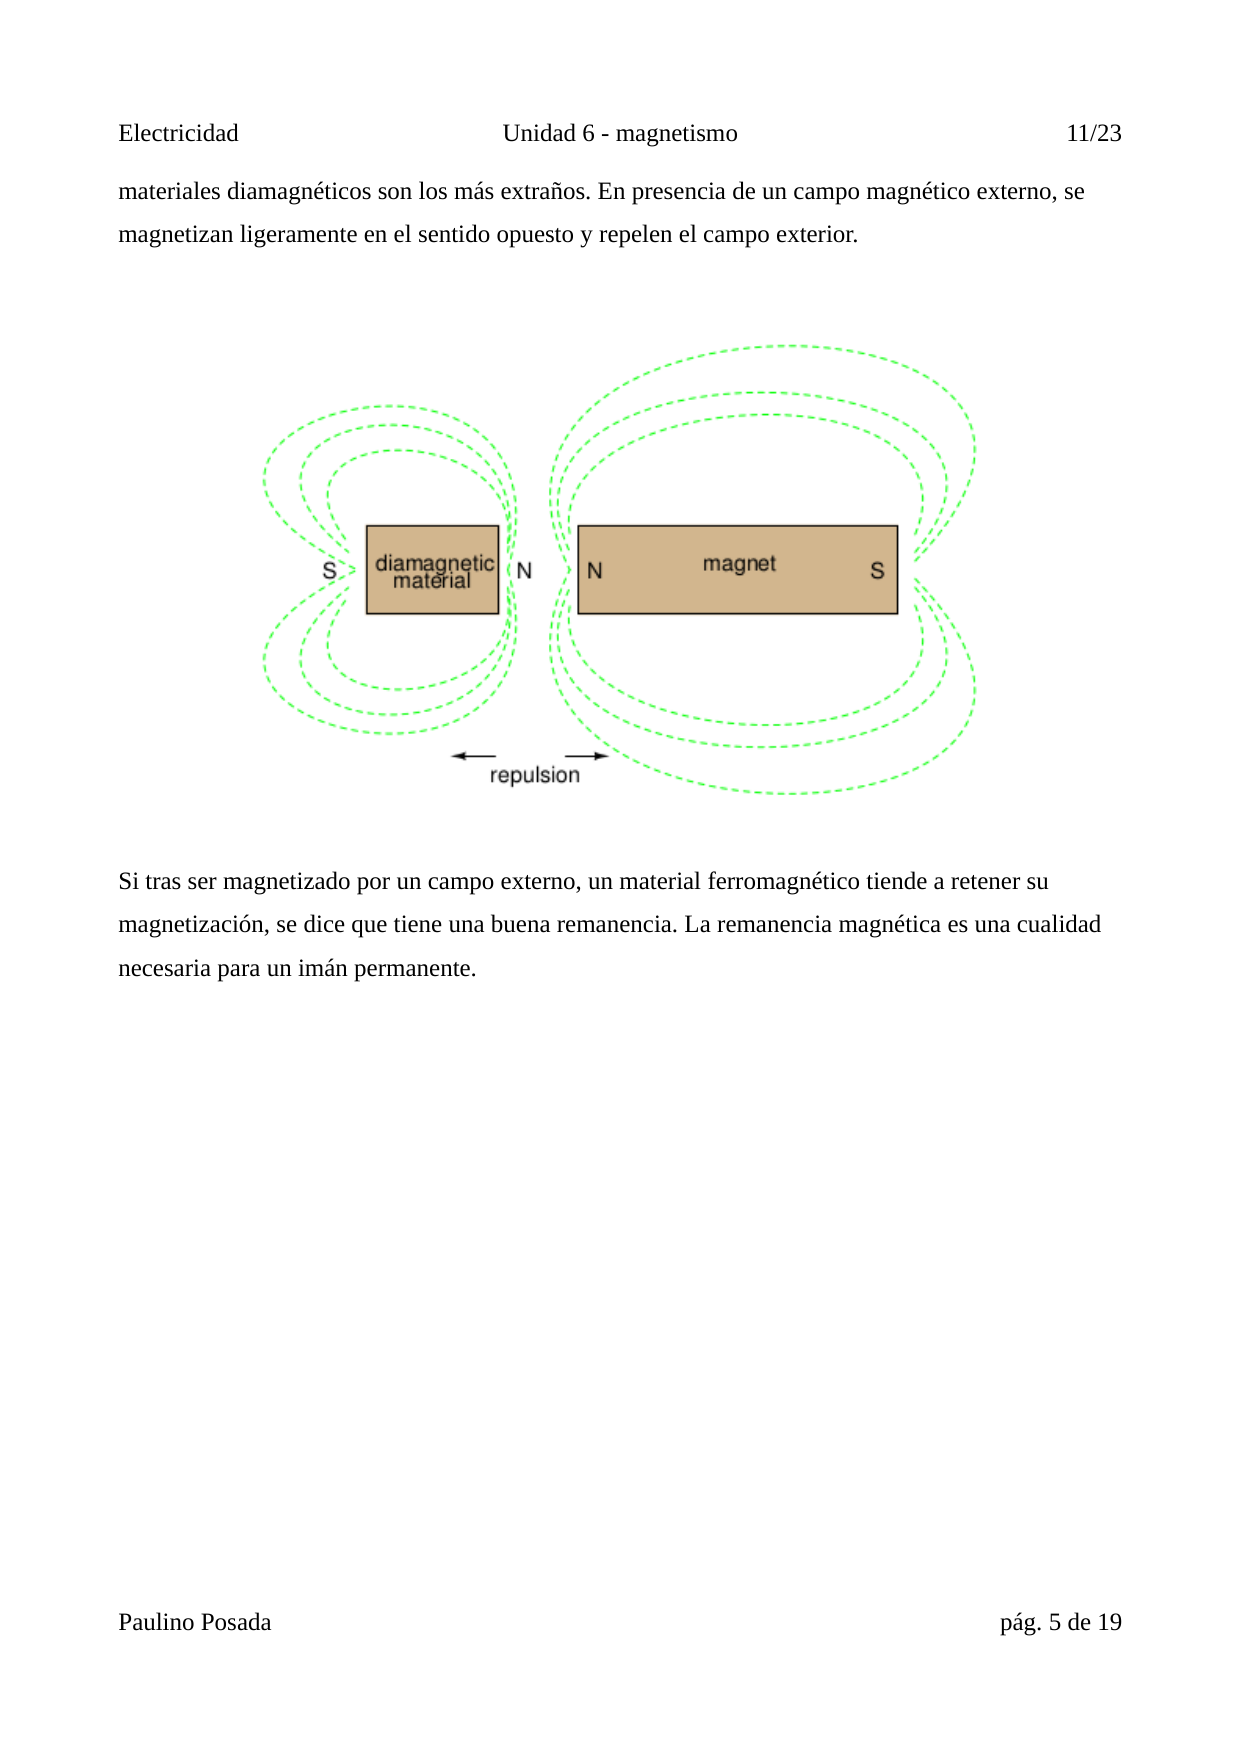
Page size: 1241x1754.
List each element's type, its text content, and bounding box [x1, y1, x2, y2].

text Si tras ser magnetizado por un campo externo, un material ferromagnético tiende a retener su magnetización, se dice que tiene una buena remanencia. La remanencia magnética es una cualidad necesaria para un imán permanente. [118, 866, 1122, 981]
picture [249, 331, 991, 806]
text materiales diamagnéticos son los más extraños. En presencia de un campo magnético externo, se magnetizan ligeramente en el sentido opuesto y repelen el campo exterior. [118, 176, 1122, 248]
